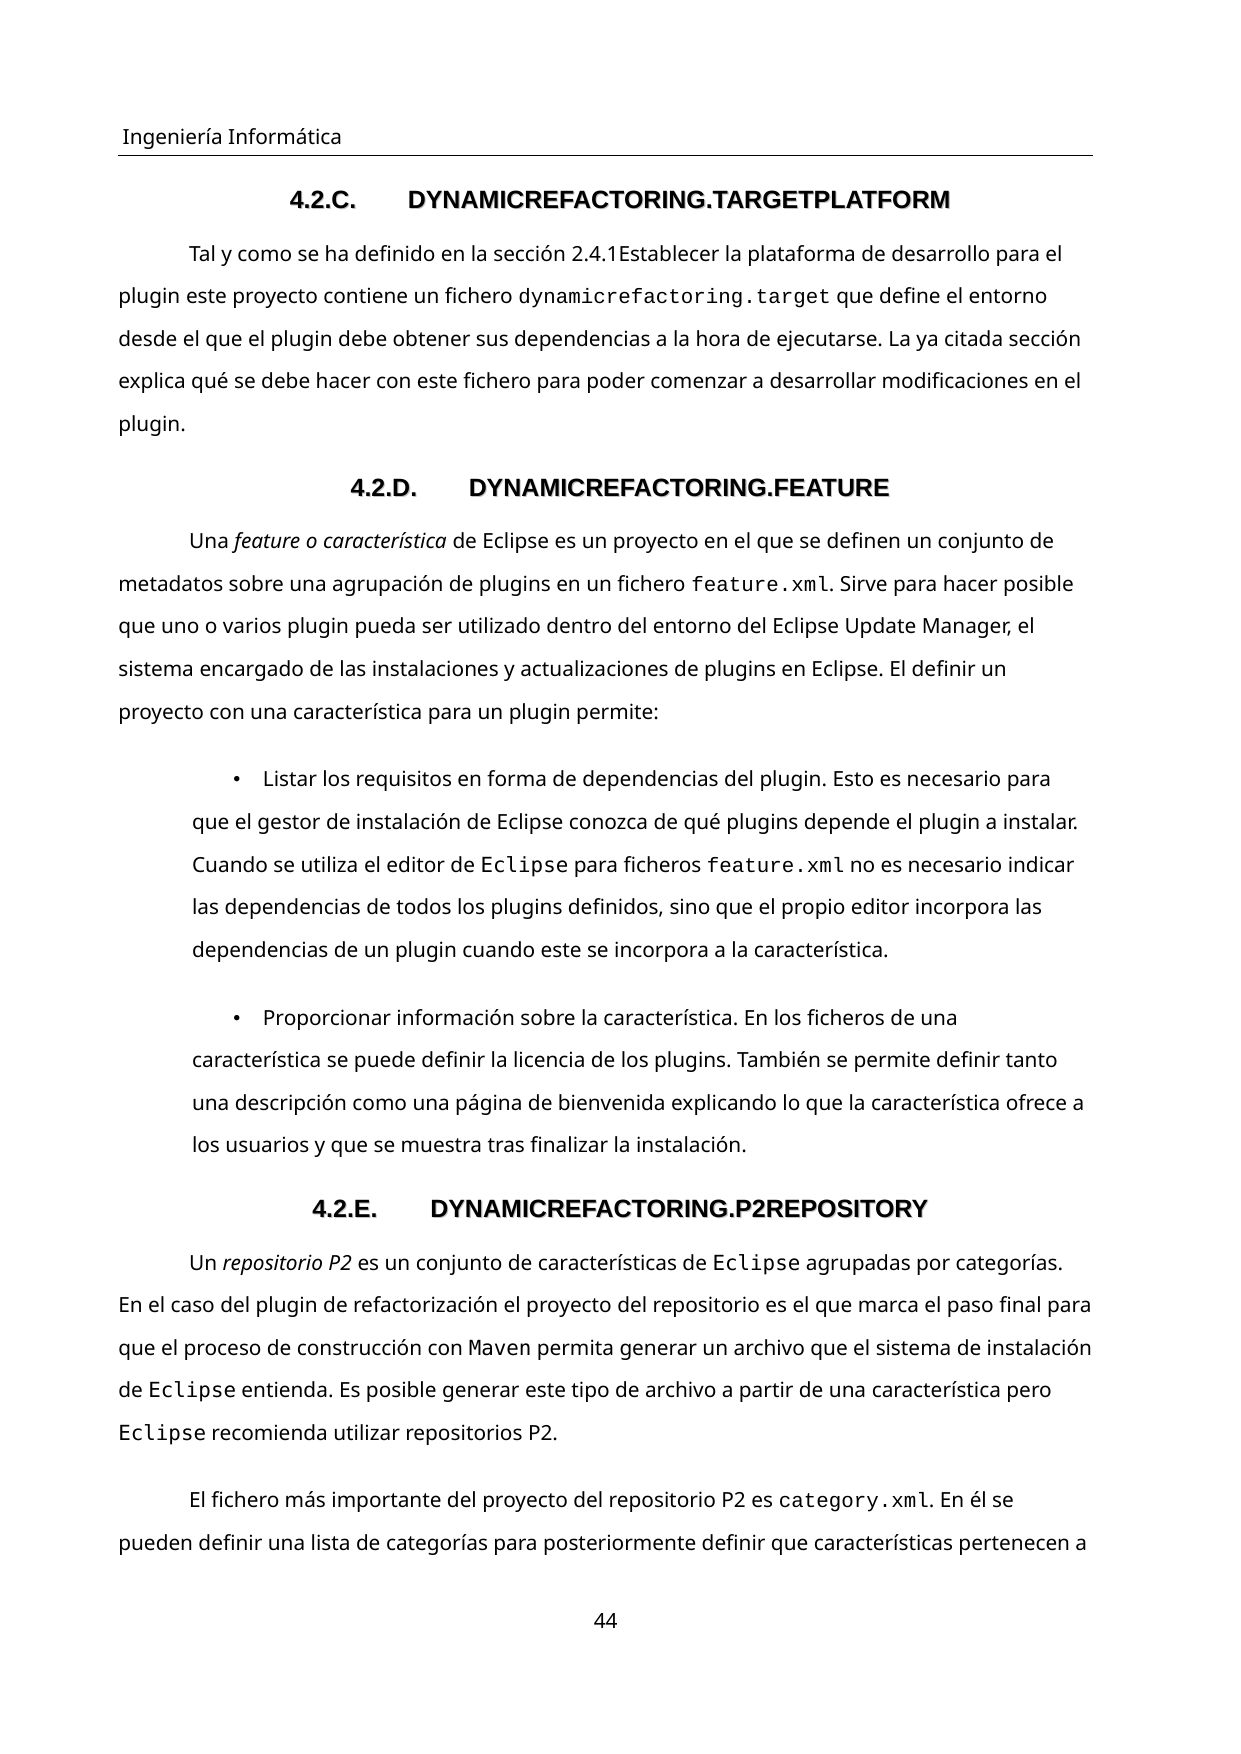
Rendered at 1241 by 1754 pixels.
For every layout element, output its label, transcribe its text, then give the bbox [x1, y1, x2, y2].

text Un repositorio P2 es un conjunto de características de Eclipse agrupadas por categorías. En el caso del plugin de refactorización el proyecto del repositorio es el que marca el paso final para que el proceso de construcción con Maven permita generar un archivo que el sistema de instalación de Eclipse entienda. Es posible generar este tipo de archivo a partir de una característica pero Eclipse recomienda utilizar repositorios P2. [118, 1248, 1093, 1446]
list Listar los requisitos en forma de dependencias del plugin. Esto es necesario para que el gestor de instalación de Eclipse conozca de qué plugins depende el plugin a instalar. Cuando se utiliza el editor de Eclipse para ficheros feature.xml no es necesario indicar las dependencias de todos los plugins definidos, sino que el propio editor incorpora las dependencias de un plugin cuando este se incorpora a la característica. [162, 764, 1093, 963]
subtitle dynamicrefactoring.targetplatform [148, 185, 1093, 214]
text Una feature o característica de Eclipse es un proyecto en el que se definen un conjunto de metadatos sobre una agrupación de plugins en un fichero feature.xml. Sirve para hacer posible que uno o varios plugin pueda ser utilizado dentro del entorno del Eclipse Update Manager, el sistema encargado de las instalaciones y actualizaciones de plugins en Eclipse. El definir un proyecto con una característica para un plugin permite: [118, 526, 1093, 725]
text Tal y como se ha definido en la sección 2.4.1Establecer la plataforma de desarrollo para el plugin este proyecto contiene un fichero dynamicrefactoring.target que define el entorno desde el que el plugin debe obtener sus dependencias a la hora de ejecutarse. La ya citada sección explica qué se debe hacer con este fichero para poder comenzar a desarrollar modificaciones en el plugin. [118, 239, 1093, 438]
list Proporcionar información sobre la característica. En los ficheros de una característica se puede definir la licencia de los plugins. También se permite definir tanto una descripción como una página de bienvenida explicando lo que la característica ofrece a los usuarios y que se muestra tras finalizar la instalación. [162, 1003, 1093, 1159]
subtitle dynamicrefactoring.feature [148, 473, 1093, 501]
text El fichero más importante del proyecto del repositorio P2 es category.xml. En él se pueden definir una lista de categorías para posteriormente definir que características pertenecen a [118, 1486, 1093, 1557]
subtitle dynamicrefactoring.p2repository [148, 1194, 1093, 1223]
